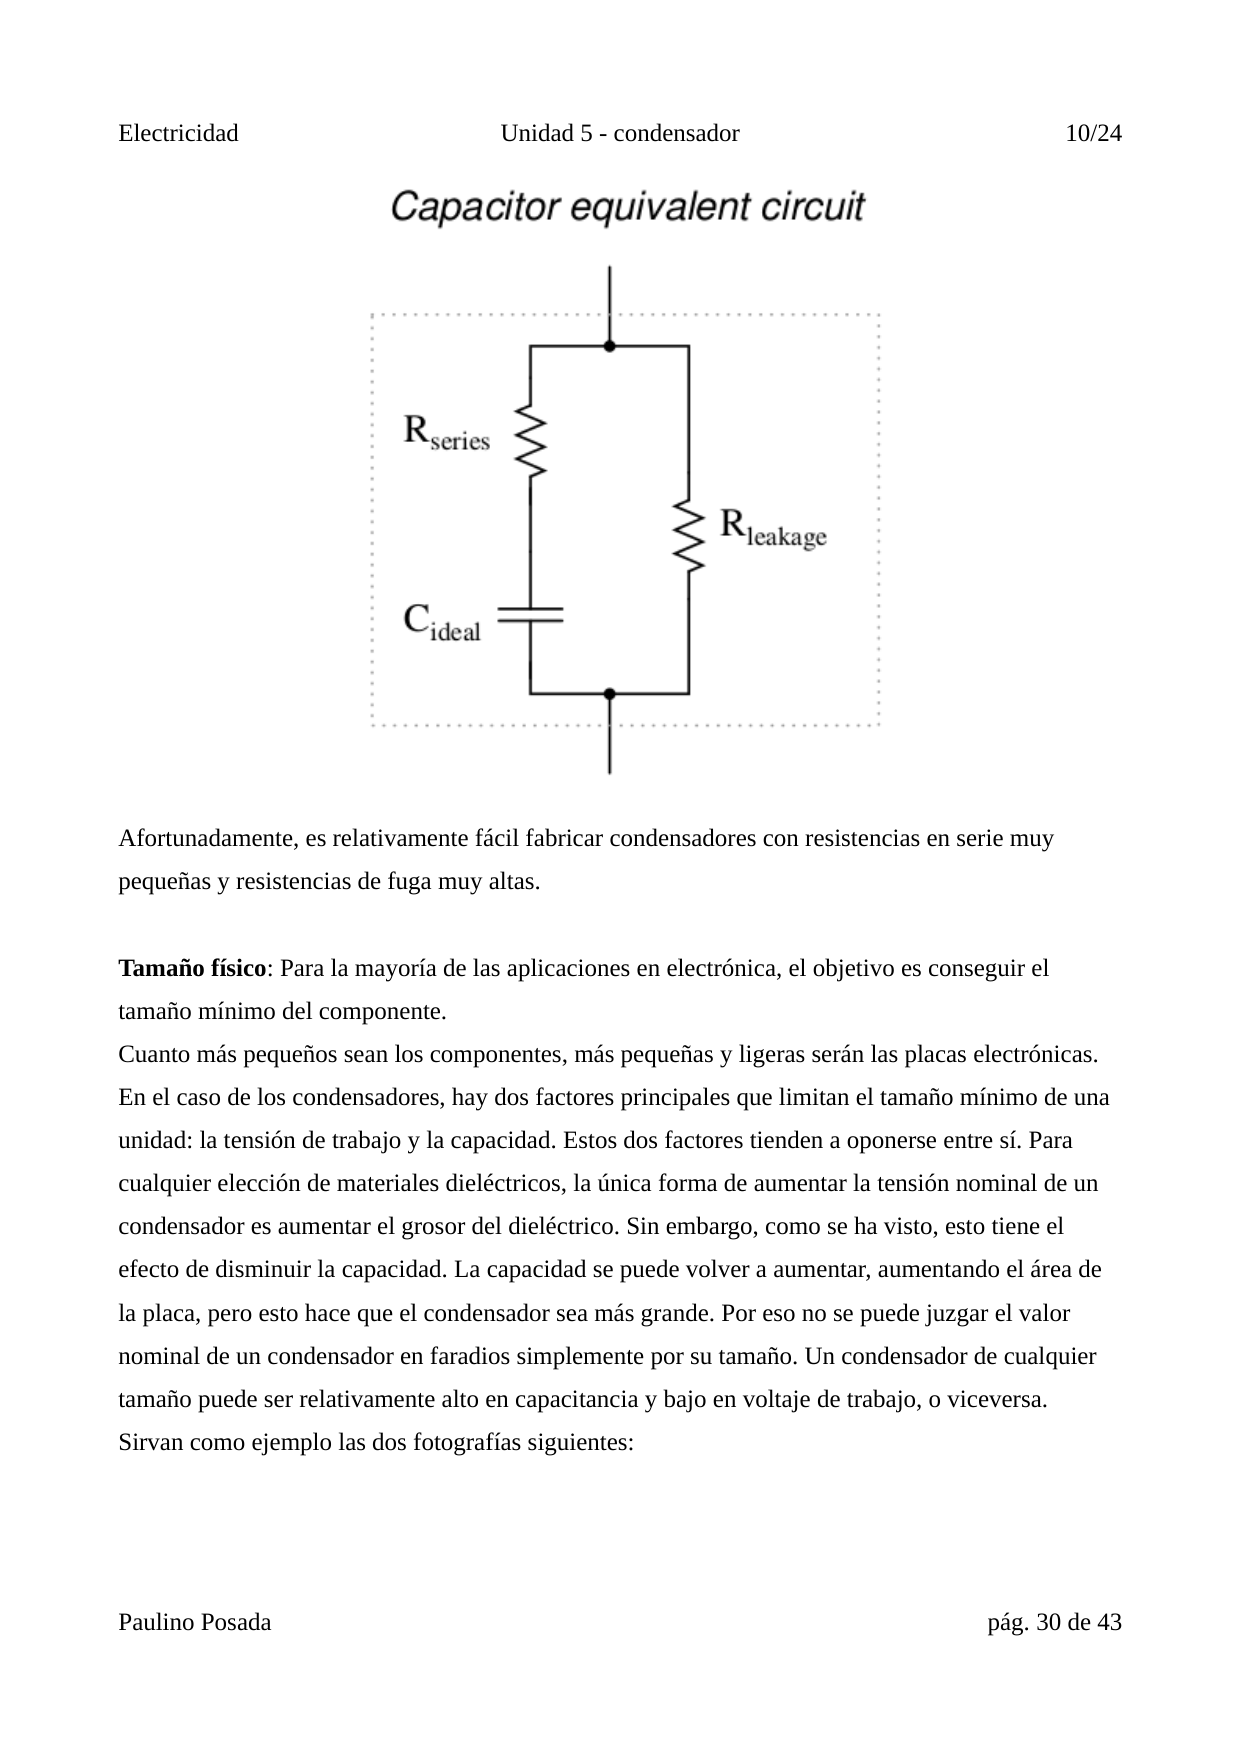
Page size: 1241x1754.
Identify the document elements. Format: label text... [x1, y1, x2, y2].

text Afortunadamente, es relativamente fácil fabricar condensadores con resistencias en serie muy pequeñas y resistencias de fuga muy altas. [118, 823, 1122, 895]
picture [338, 176, 902, 783]
text Cuanto más pequeños sean los componentes, más pequeñas y ligeras serán las placas electrónicas. En el caso de los condensadores, hay dos factores principales que limitan el tamaño mínimo de una unidad: la tensión de trabajo y la capacidad. Estos dos factores tienden a oponerse entre sí. Para cualquier elección de materiales dieléctricos, la única forma de aumentar la tensión nominal de un condensador es aumentar el grosor del dieléctrico. Sin embargo, como se ha visto, esto tiene el efecto de disminuir la capacidad. La capacidad se puede volver a aumentar, aumentando el área de la placa, pero esto hace que el condensador sea más grande. Por eso no se puede juzgar el valor nominal de un condensador en faradios simplemente por su tamaño. Un condensador de cualquier tamaño puede ser relativamente alto en capacitancia y bajo en voltaje de trabajo, o viceversa. [118, 1039, 1122, 1413]
text Tamaño físico: Para la mayoría de las aplicaciones en electrónica, el objetivo es conseguir el tamaño mínimo del componente. [118, 953, 1122, 1024]
text Sirvan como ejemplo las dos fotografías siguientes: [118, 1427, 1122, 1456]
